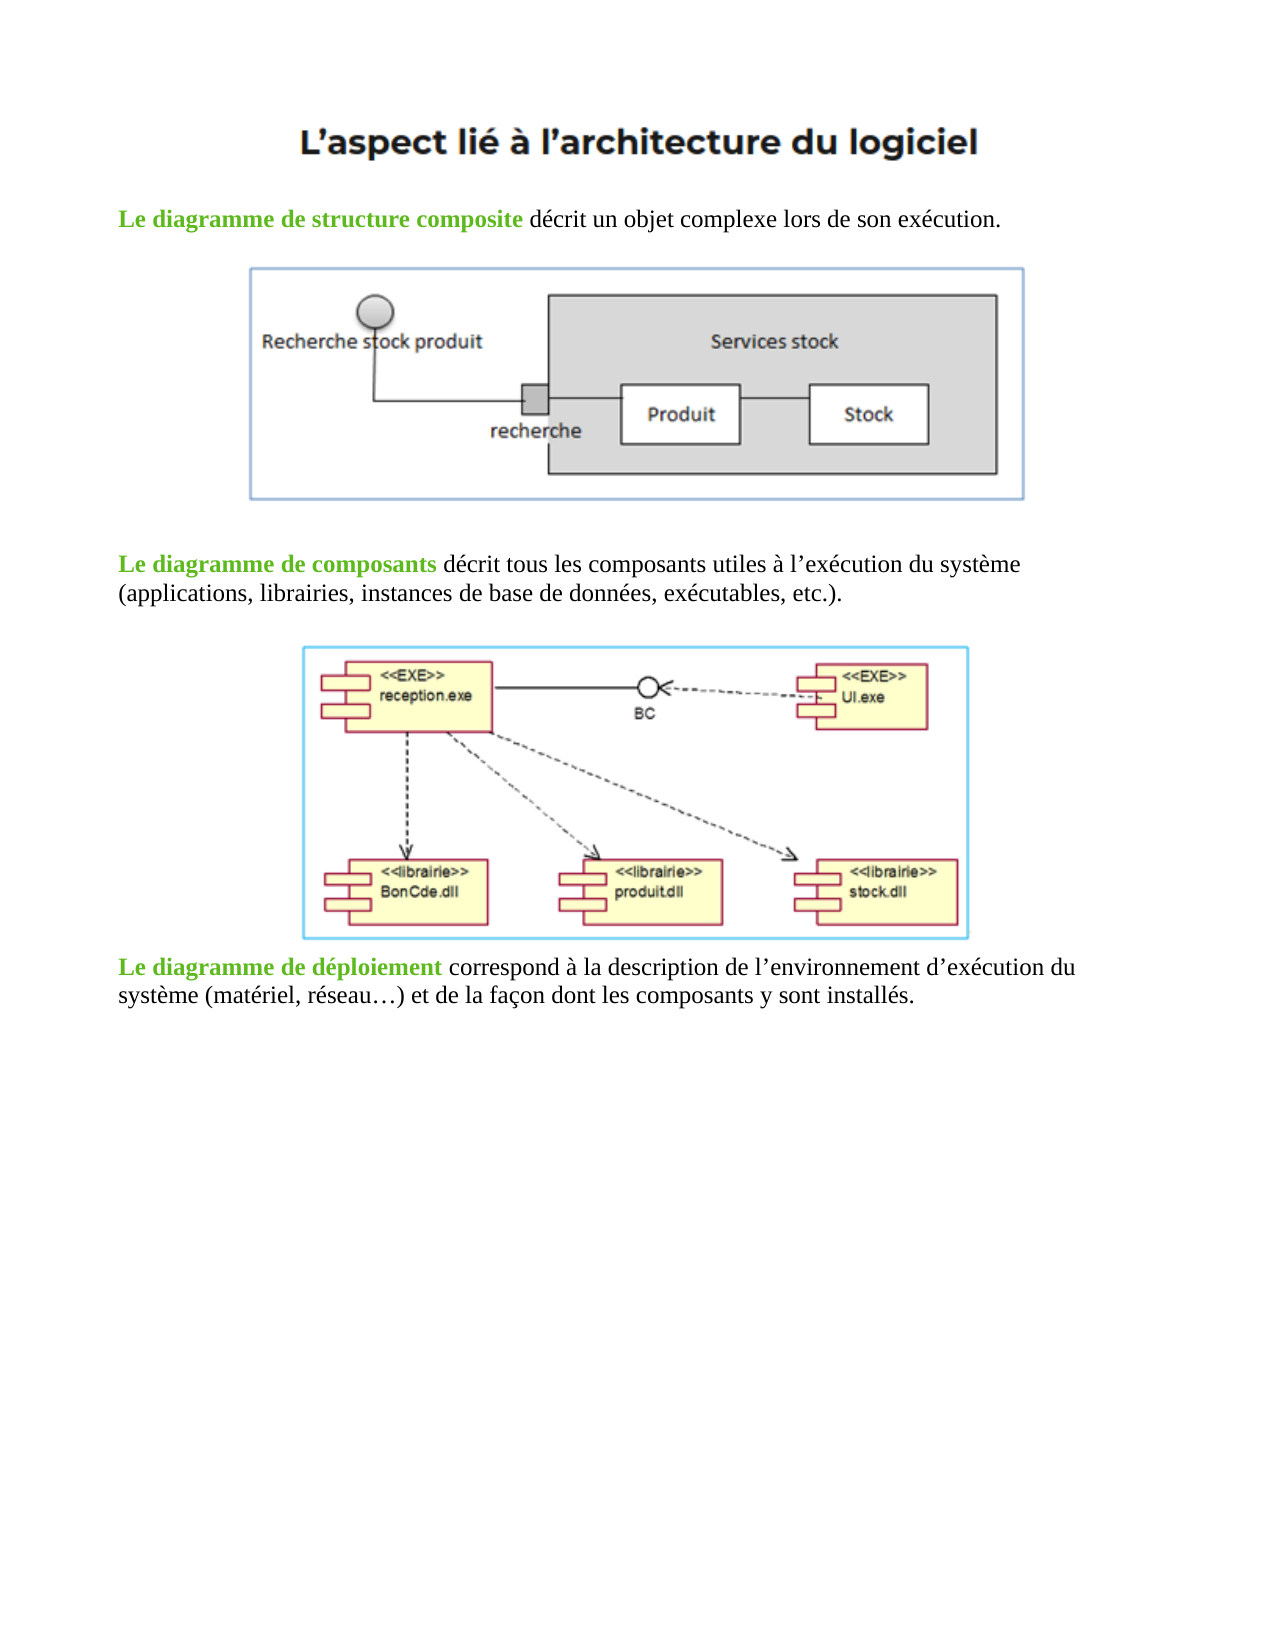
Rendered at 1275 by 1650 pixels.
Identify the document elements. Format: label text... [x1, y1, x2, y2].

picture [296, 635, 979, 945]
text Le diagramme de structure composite décrit un objet complexe lors de son exécution. [118, 204, 1157, 233]
text Le diagramme de déploiement correspond à la description de l’environnement d’exécution du système (matériel, réseau…) et de la façon dont les composants y sont installés. [118, 952, 1157, 1009]
picture [243, 261, 1033, 509]
picture [290, 118, 985, 164]
text Le diagramme de composants décrit tous les composants utiles à l’exécution du système (applications, librairies, instances de base de données, exécutables, etc.). [118, 549, 1157, 607]
